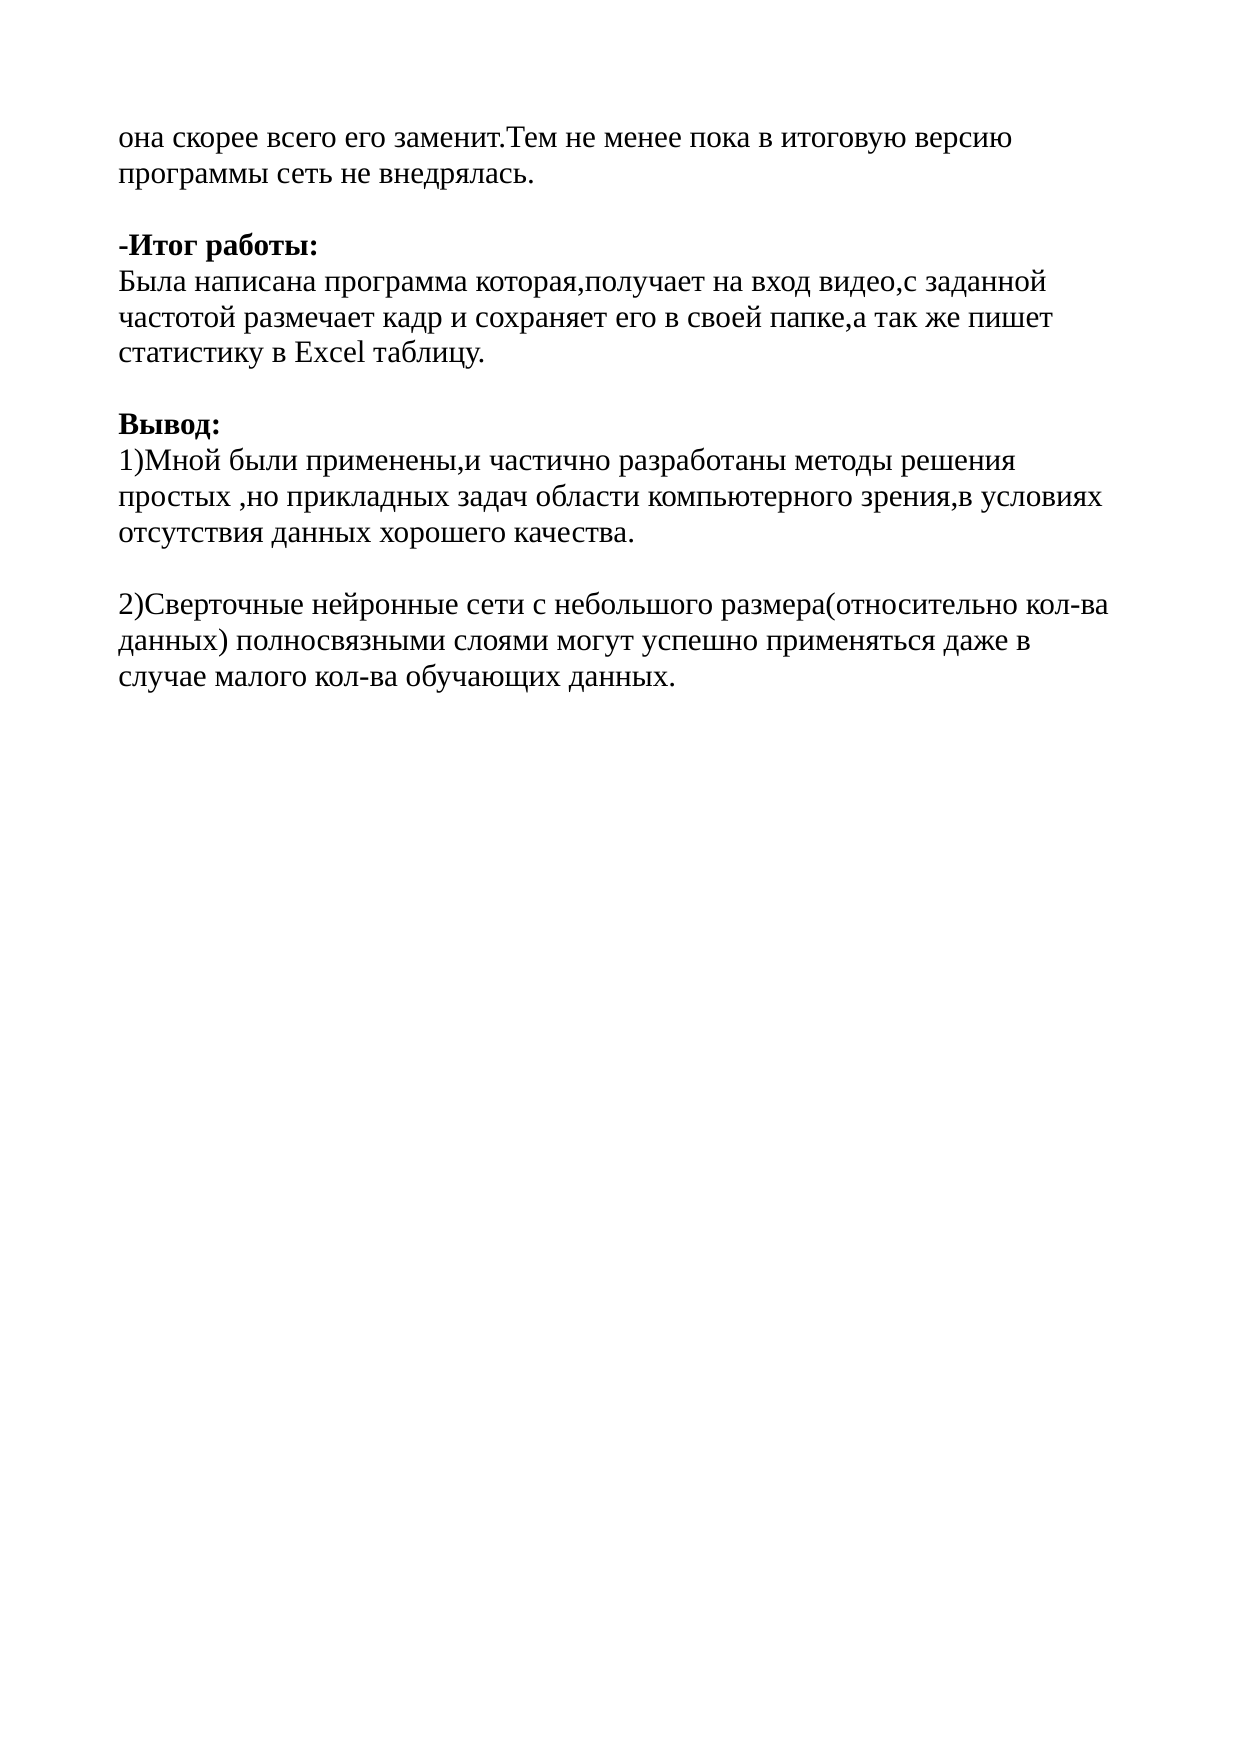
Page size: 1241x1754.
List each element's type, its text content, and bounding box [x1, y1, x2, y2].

text Вывод: [118, 406, 1122, 442]
text 1)Мной были применены,и частично разработаны методы решения простых ,но прикладных задач области компьютерного зрения,в условиях отсутствия данных хорошего качества. 2)Сверточные нейронные сети с небольшого размера(относительно кол-ва данных) полносвязными слоями могут успешно применяться даже в случае малого кол-ва обучающих данных. [118, 442, 1122, 693]
text Была написана программа которая,получает на вход видео,с заданной частотой размечает кадр и сохраняет его в своей папке,а так же пишет статистику в Excel таблицу. [118, 262, 1122, 370]
text она скорее всего его заменит.Тем не менее пока в итоговую версию программы сеть не внедрялась. [118, 118, 1122, 190]
text -Итог работы: [118, 226, 1122, 262]
